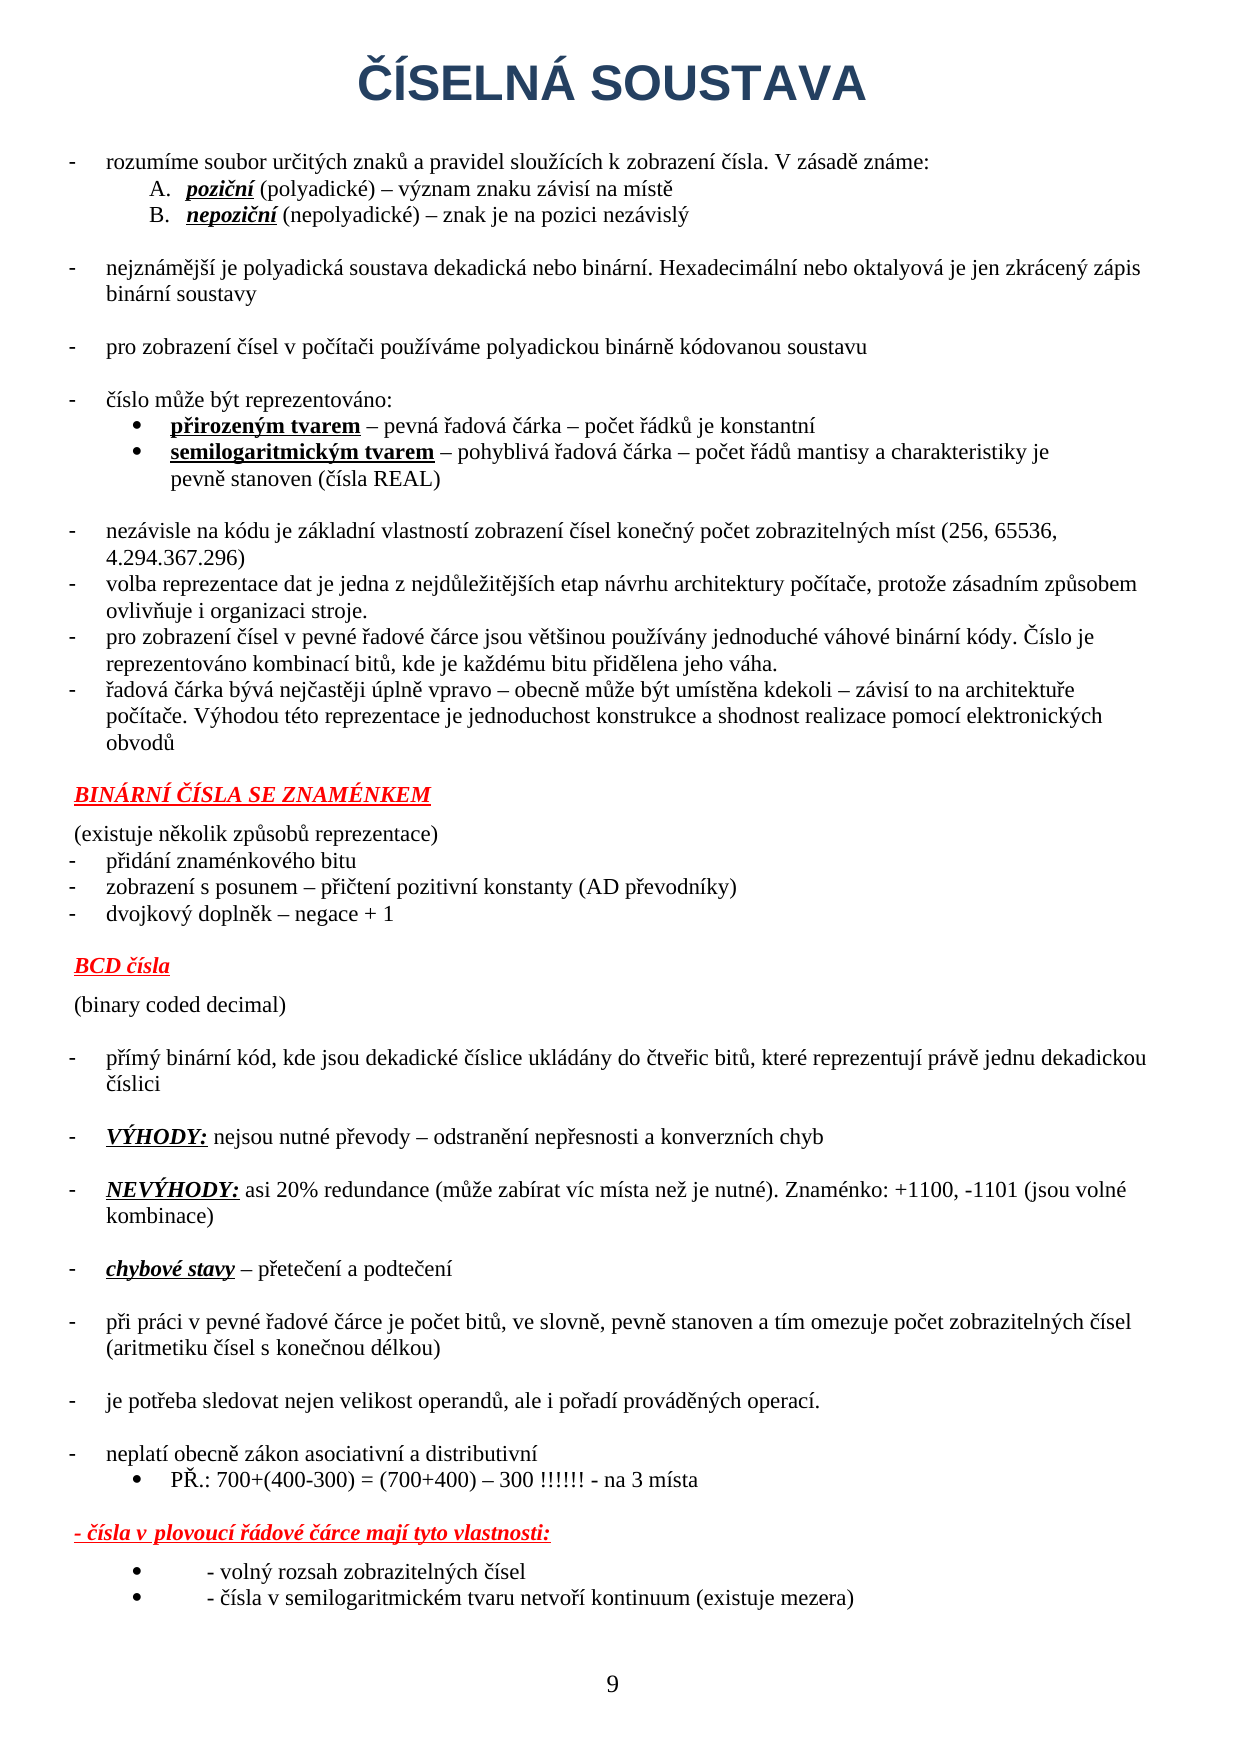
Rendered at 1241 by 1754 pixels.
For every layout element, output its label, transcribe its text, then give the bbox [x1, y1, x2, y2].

list volba reprezentace dat je jedna z nejdůležitějších etap návrhu architektury počítače, protože zásadním způsobem ovlivňuje i organizaci stroje. [90, 570, 1151, 623]
list nepoziční (nepolyadické) – znak je na pozici nezávislý [170, 201, 1151, 227]
list - volný rozsah zobrazitelných čísel [133, 1558, 1093, 1584]
list rozumíme soubor určitých znaků a pravidel sloužících k zobrazení čísla. V zásadě známe: [90, 148, 1151, 174]
list - čísla v semilogaritmickém tvaru netvoří kontinuum (existuje mezera) [133, 1584, 1093, 1611]
text ČÍSELNÁ SOUSTAVA [162, 53, 1063, 111]
list řadová čárka bývá nejčastěji úplně vpravo – obecně může být umístěna kdekoli – závisí to na architektuře počítače. Výhodou této reprezentace je jednoduchost konstrukce a shodnost realizace pomocí elektronických obvodů [90, 676, 1151, 755]
list zobrazení s posunem – přičtení pozitivní konstanty (AD převodníky) [90, 873, 1151, 899]
list poziční (polyadické) – význam znaku závisí na místě [170, 174, 1151, 201]
list VÝHODY: nejsou nutné převody – odstranění nepřesnosti a konverzních chyb [90, 1123, 1151, 1149]
list PŘ.: 700+(400-300) = (700+400) – 300 !!!!!! - na 3 místa [133, 1466, 1093, 1493]
text BINÁRNÍ ČÍSLA SE ZNAMÉNKEM [74, 781, 1151, 808]
text (binary coded decimal) [74, 991, 1151, 1018]
list pro zobrazení čísel v pevné řadové čárce jsou většinou používány jednoduché váhové binární kódy. Číslo je reprezentováno kombinací bitů, kde je každému bitu přidělena jeho váha. [90, 623, 1151, 676]
list dvojkový doplněk – negace + 1 [90, 899, 1151, 926]
text BCD čísla [74, 952, 1151, 979]
text (existuje několik způsobů reprezentace) [74, 820, 1151, 847]
list semilogaritmickým tvarem – pohyblivá řadová čárka – počet řádů mantisy a charakteristiky je pevně stanoven (čísla REAL) [133, 438, 1093, 491]
list přímý binární kód, kde jsou dekadické číslice ukládány do čtveřic bitů, které reprezentují právě jednu dekadickou číslici [90, 1044, 1151, 1097]
list neplatí obecně zákon asociativní a distributivní [90, 1440, 1151, 1466]
list pro zobrazení čísel v počítači používáme polyadickou binárně kódovanou soustavu [90, 333, 1151, 359]
list chybové stavy – přetečení a podtečení [90, 1255, 1151, 1282]
list NEVÝHODY: asi 20% redundance (může zabírat víc místa než je nutné). Znaménko: +1100, -1101 (jsou volné kombinace) [90, 1176, 1151, 1229]
list přidání znaménkového bitu [90, 847, 1151, 873]
list při práci v pevné řadové čárce je počet bitů, ve slovně, pevně stanoven a tím omezuje počet zobrazitelných čísel (aritmetiku čísel s konečnou délkou) [90, 1308, 1151, 1361]
list přirozeným tvarem – pevná řadová čárka – počet řádků je konstantní [133, 412, 1093, 438]
list číslo může být reprezentováno: [90, 386, 1151, 412]
text - čísla v plovoucí řádové čárce mají tyto vlastnosti: [74, 1519, 1151, 1545]
list nejznámější je polyadická soustava dekadická nebo binární. Hexadecimální nebo oktalyová je jen zkrácený zápis binární soustavy [90, 254, 1151, 306]
list je potřeba sledovat nejen velikost operandů, ale i pořadí prováděných operací. [90, 1387, 1151, 1413]
list nezávisle na kódu je základní vlastností zobrazení čísel konečný počet zobrazitelných míst (256, 65536, 4.294.367.296) [90, 517, 1151, 570]
